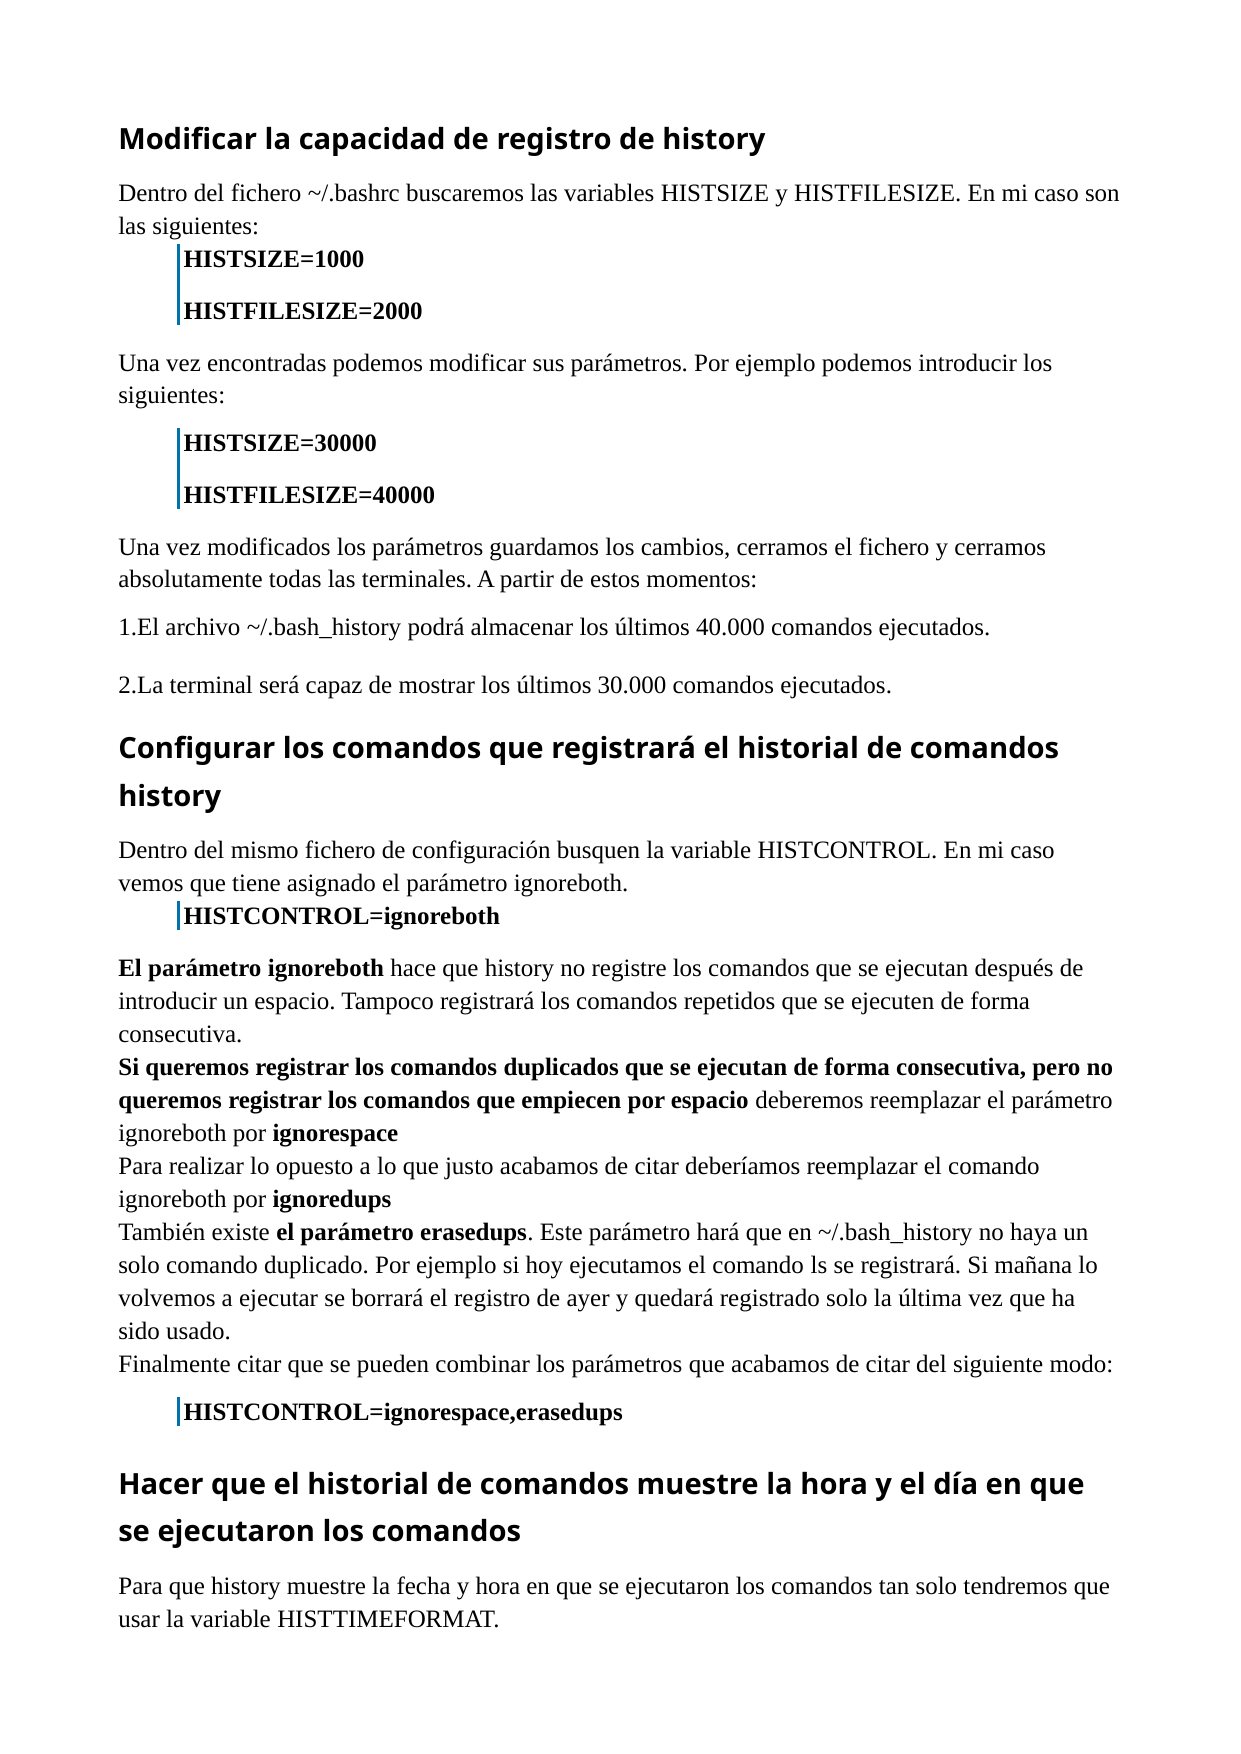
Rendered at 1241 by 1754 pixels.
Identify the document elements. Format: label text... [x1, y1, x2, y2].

text HISTSIZE=30000 [180, 428, 1063, 457]
subtitle Hacer que el historial de comandos muestre la hora y el día en que se ejecutaron los comandos [118, 1463, 1122, 1550]
text HISTFILESIZE=40000 [180, 480, 1063, 509]
subtitle Modificar la capacidad de registro de history [118, 118, 1122, 158]
text Dentro del fichero ~/.bashrc buscaremos las variables HISTSIZE y HISTFILESIZE. En mi caso son las siguientes: [118, 178, 1122, 240]
text El parámetro ignoreboth hace que history no registre los comandos que se ejecutan después de introducir un espacio. Tampoco registrará los comandos repetidos que se ejecuten de forma consecutiva. [118, 953, 1122, 1048]
text Dentro del mismo fichero de configuración busquen la variable HISTCONTROL. En mi caso vemos que tiene asignado el parámetro ignoreboth. [118, 835, 1122, 897]
text HISTSIZE=1000 [180, 244, 1063, 273]
text También existe el parámetro erasedups. Este parámetro hará que en ~/.bash_history no haya un solo comando duplicado. Por ejemplo si hoy ejecutamos el comando ls se registrará. Si mañana lo volvemos a ejecutar se borrará el registro de ayer y quedará registrado solo la última vez que ha sido usado. [118, 1217, 1122, 1345]
text Una vez encontradas podemos modificar sus parámetros. Por ejemplo podemos introducir los siguientes: [118, 348, 1122, 409]
list La terminal será capaz de mostrar los últimos 30.000 comandos ejecutados. [118, 670, 1122, 699]
text HISTCONTROL=ignorespace,erasedups [180, 1397, 1063, 1426]
text Finalmente citar que se pueden combinar los parámetros que acabamos de citar del siguiente modo: [118, 1349, 1122, 1378]
text Una vez modificados los parámetros guardamos los cambios, cerramos el fichero y cerramos absolutamente todas las terminales. A partir de estos momentos: [118, 532, 1122, 593]
text Para que history muestre la fecha y hora en que se ejecutaron los comandos tan solo tendremos que usar la variable HISTTIMEFORMAT. [118, 1571, 1122, 1633]
text Si queremos registrar los comandos duplicados que se ejecutan de forma consecutiva, pero no queremos registrar los comandos que empiecen por espacio deberemos reemplazar el parámetro ignoreboth por ignorespace [118, 1052, 1122, 1147]
text HISTCONTROL=ignoreboth [180, 901, 1063, 930]
list El archivo ~/.bash_history podrá almacenar los últimos 40.000 comandos ejecutados. [118, 612, 1122, 641]
text HISTFILESIZE=2000 [180, 296, 1063, 325]
subtitle Configurar los comandos que registrará el historial de comandos history [118, 728, 1122, 815]
text Para realizar lo opuesto a lo que justo acabamos de citar deberíamos reemplazar el comando ignoreboth por ignoredups [118, 1151, 1122, 1213]
